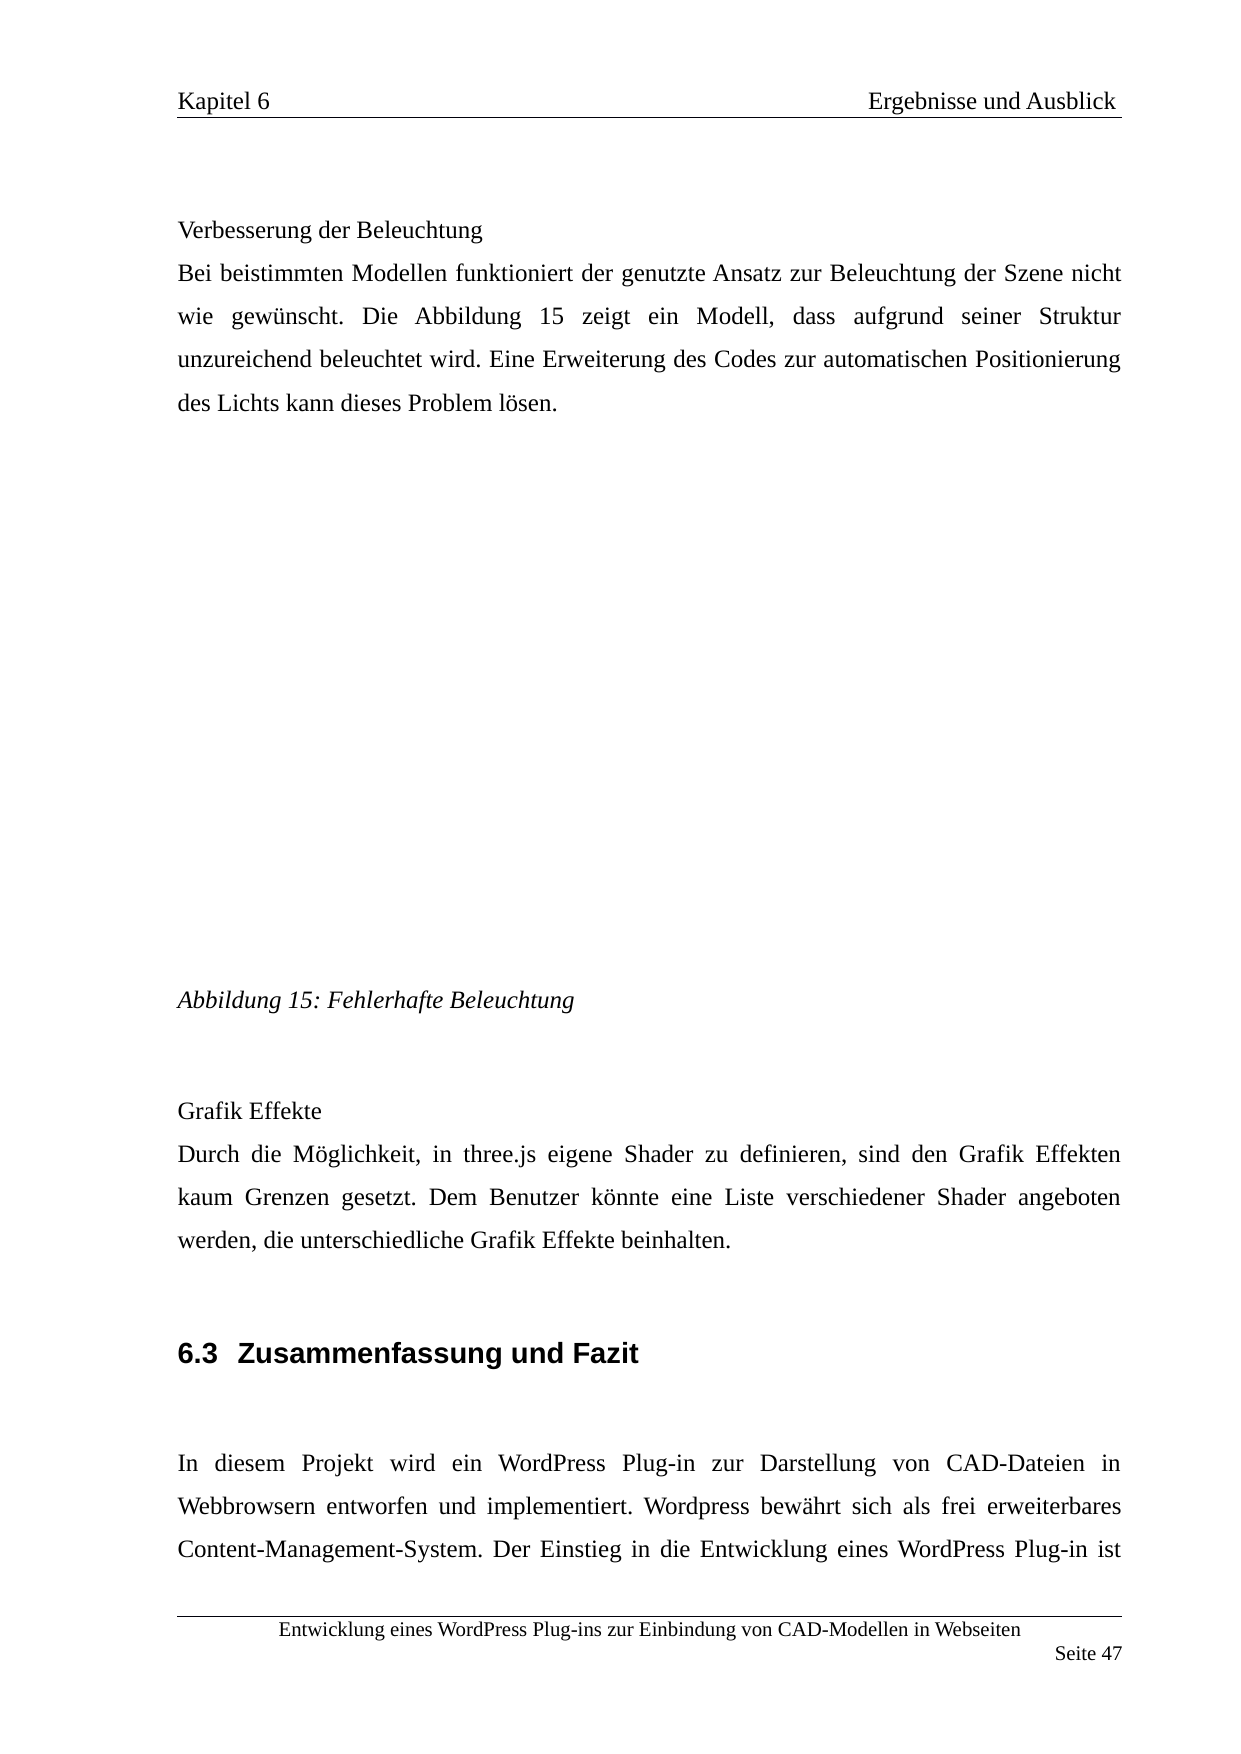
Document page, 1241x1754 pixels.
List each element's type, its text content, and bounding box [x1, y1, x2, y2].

subtitle Zusammenfassung und Fazit [177, 1337, 1122, 1370]
text Bei beistimmten Modellen funktioniert der genutzte Ansatz zur Beleuchtung der Szene nicht wie gewünscht. Die Abbildung 15 zeigt ein Modell, dass aufgrund seiner Struktur unzureichend beleuchtet wird. Eine Erweiterung des Codes zur automatischen Positionierung des Lichts kann dieses Problem lösen. [177, 258, 1122, 416]
text Verbesserung der Beleuchtung [177, 215, 1122, 244]
text Abbildung 15: Fehlerhafte Beleuchtung [177, 443, 737, 1013]
text Grafik Effekte [177, 1096, 1122, 1125]
text Durch die Möglichkeit, in three.js eigene Shader zu definieren, sind den Grafik Effekten kaum Grenzen gesetzt. Dem Benutzer könnte eine Liste verschiedener Shader angeboten werden, die unterschiedliche Grafik Effekte beinhalten. [177, 1139, 1122, 1254]
text In diesem Projekt wird ein WordPress Plug-in zur Darstellung von CAD-Dateien in Webbrowsern entworfen und implementiert. Wordpress bewährt sich als frei erweiterbares Content-Management-System. Der Einstieg in die Entwicklung eines WordPress Plug-in ist [177, 1448, 1122, 1563]
